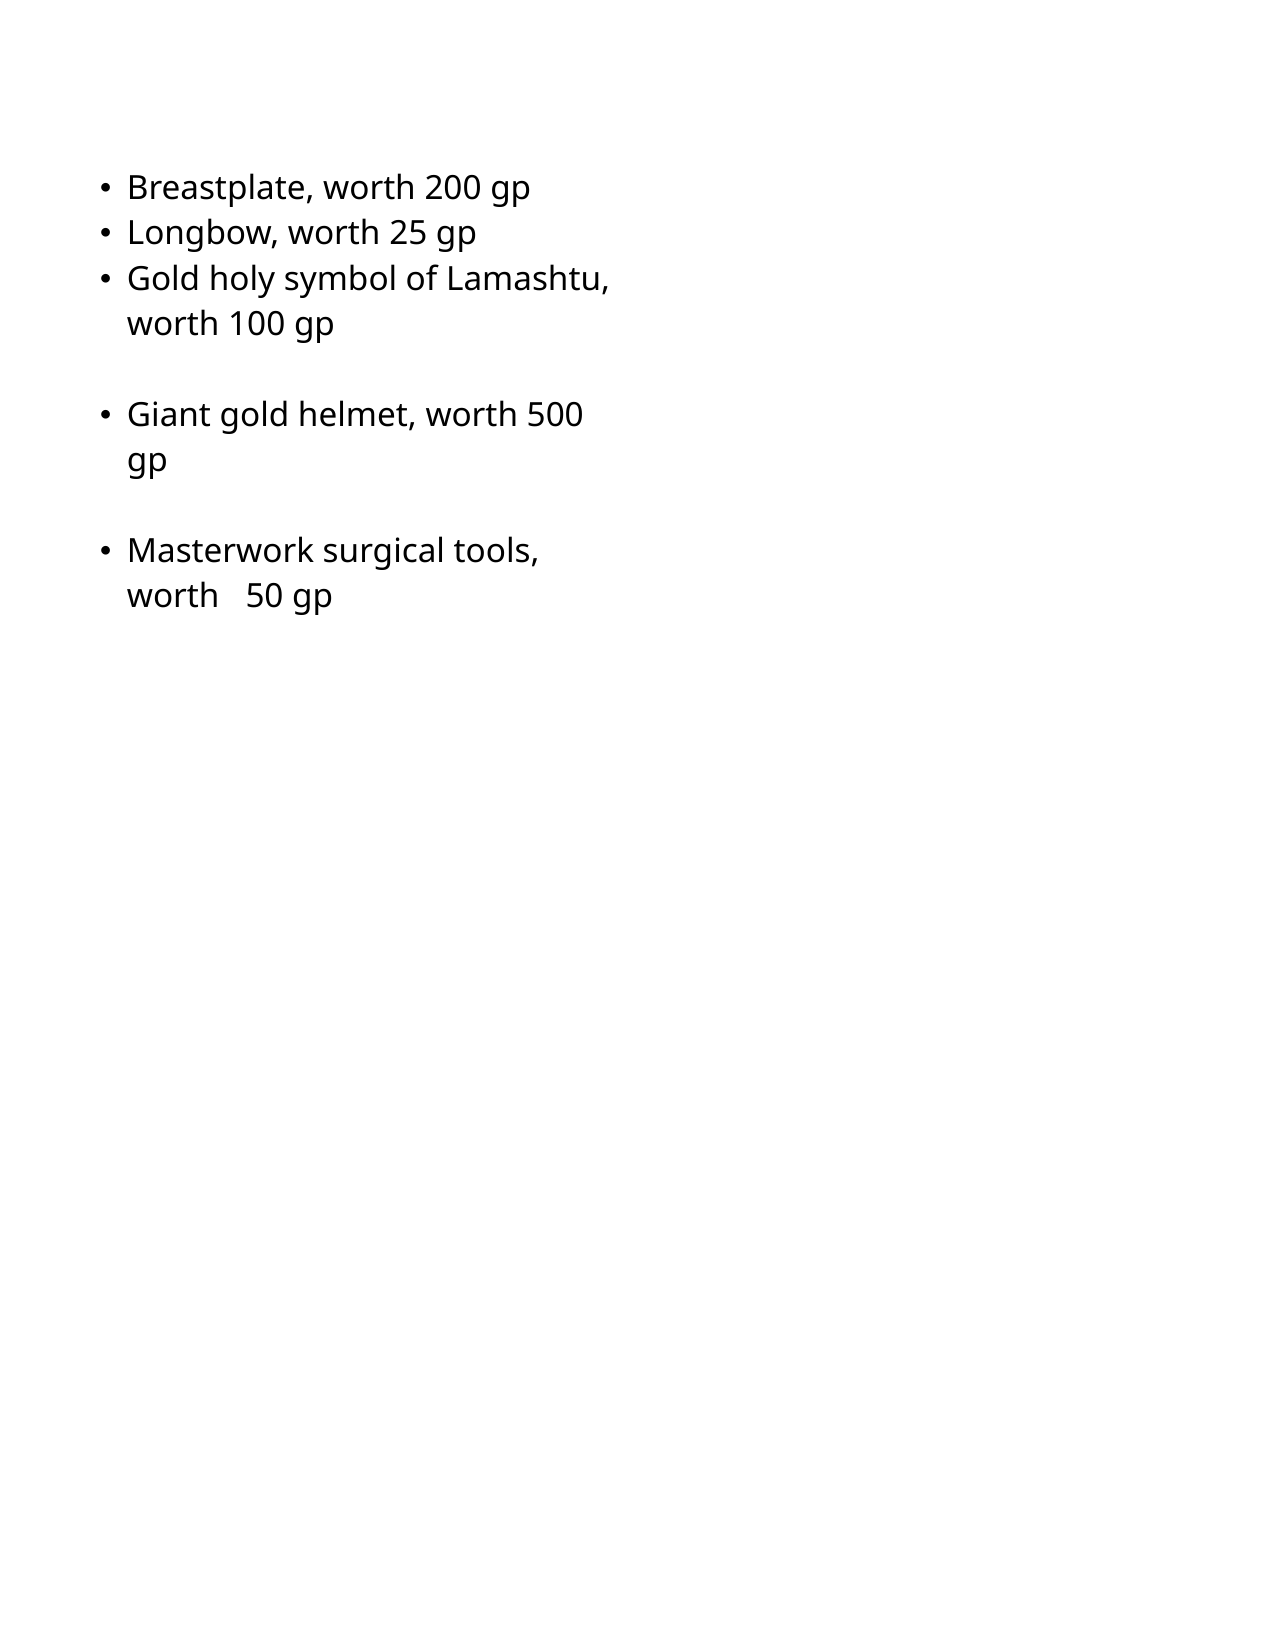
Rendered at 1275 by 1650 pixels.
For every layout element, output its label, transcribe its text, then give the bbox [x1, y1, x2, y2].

list Longbow, worth 25 gp [100, 209, 734, 254]
list Breastplate, worth 200 gp [100, 163, 678, 209]
list Gold holy symbol of Lamashtu, worth 100 gp [100, 254, 623, 345]
list Masterwork surgical tools, worth 50 gp [100, 527, 623, 618]
list Giant gold helmet, worth 500 gp [100, 391, 623, 481]
